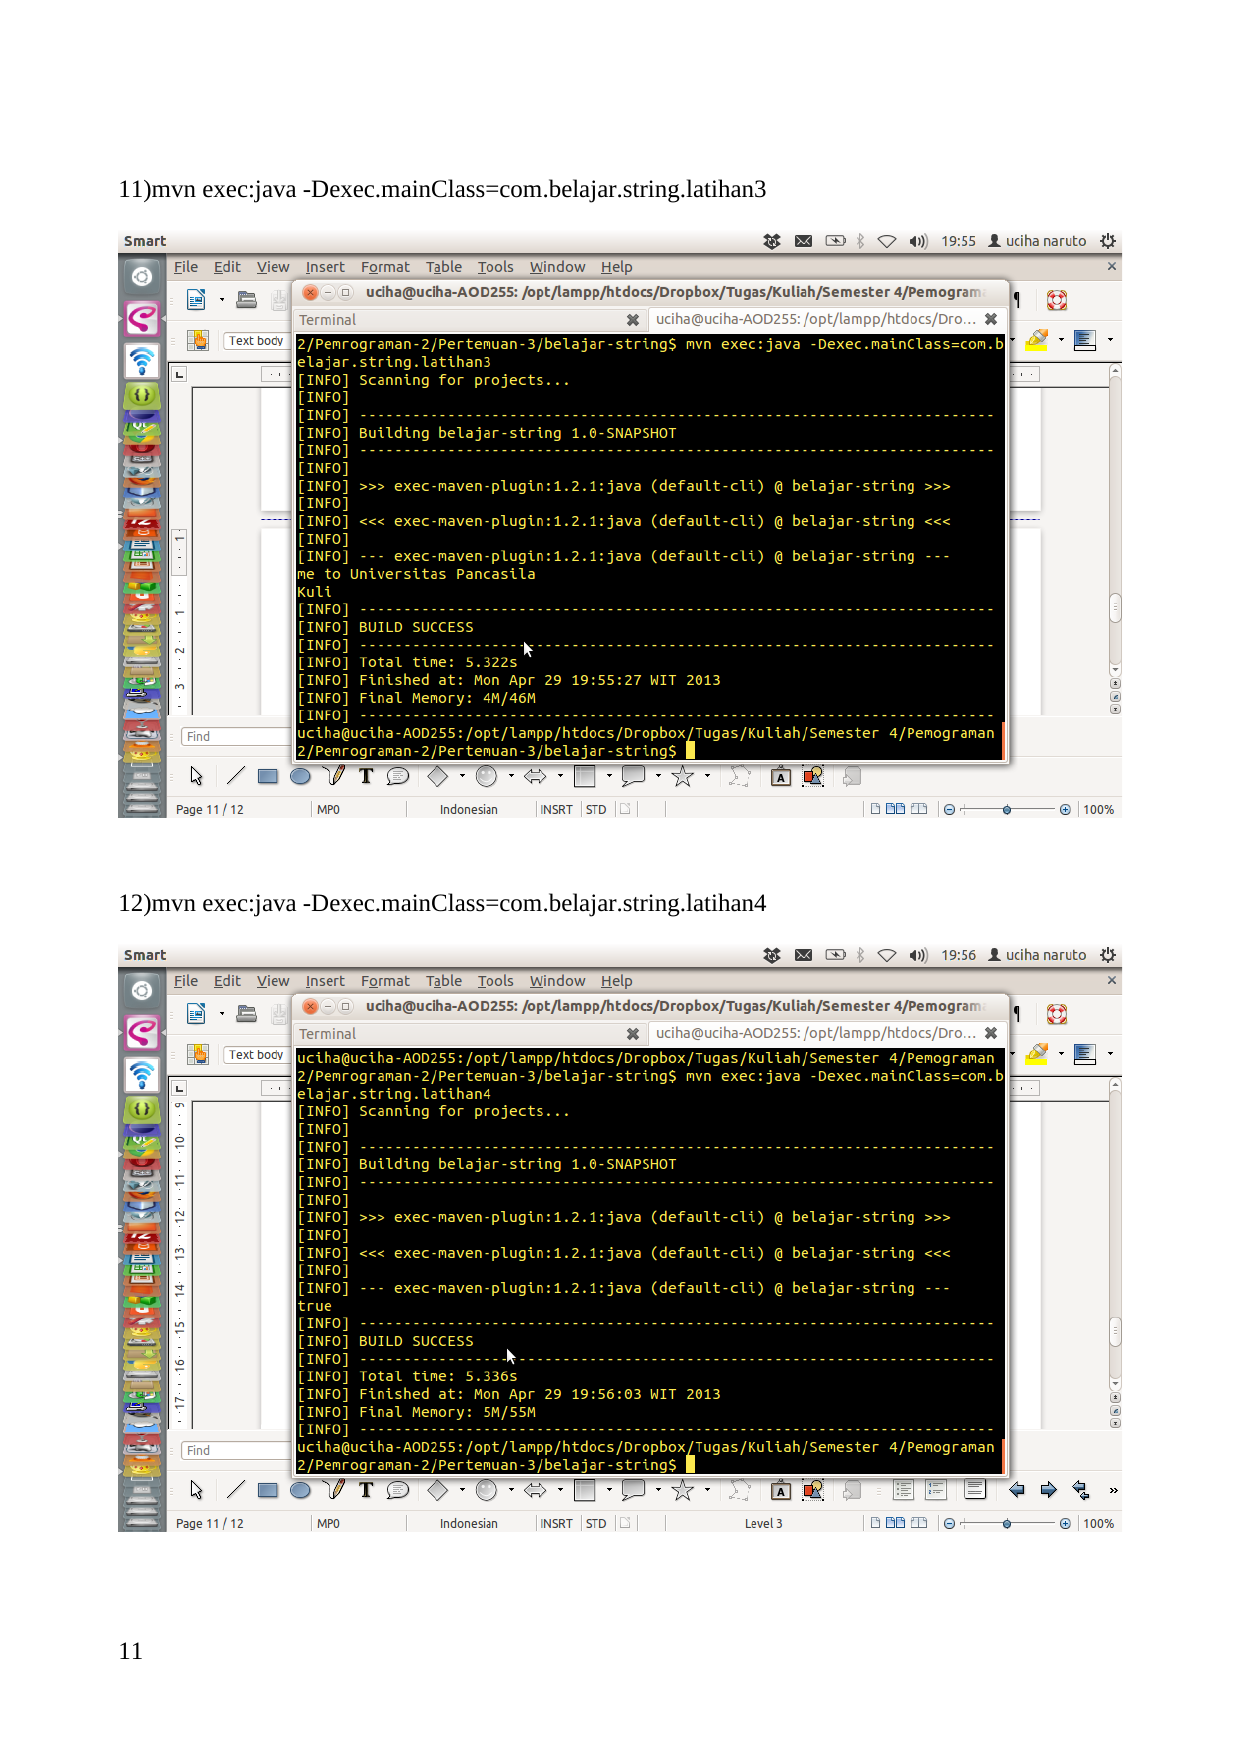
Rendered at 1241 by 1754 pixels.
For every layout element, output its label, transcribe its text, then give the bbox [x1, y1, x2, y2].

list mvn exec:java -Dexec.mainClass=com.belajar.string.latihan4 [118, 888, 1122, 916]
list mvn exec:java -Dexec.mainClass=com.belajar.string.latihan3 [118, 174, 1122, 202]
picture [118, 943, 1123, 1532]
picture [118, 229, 1123, 818]
